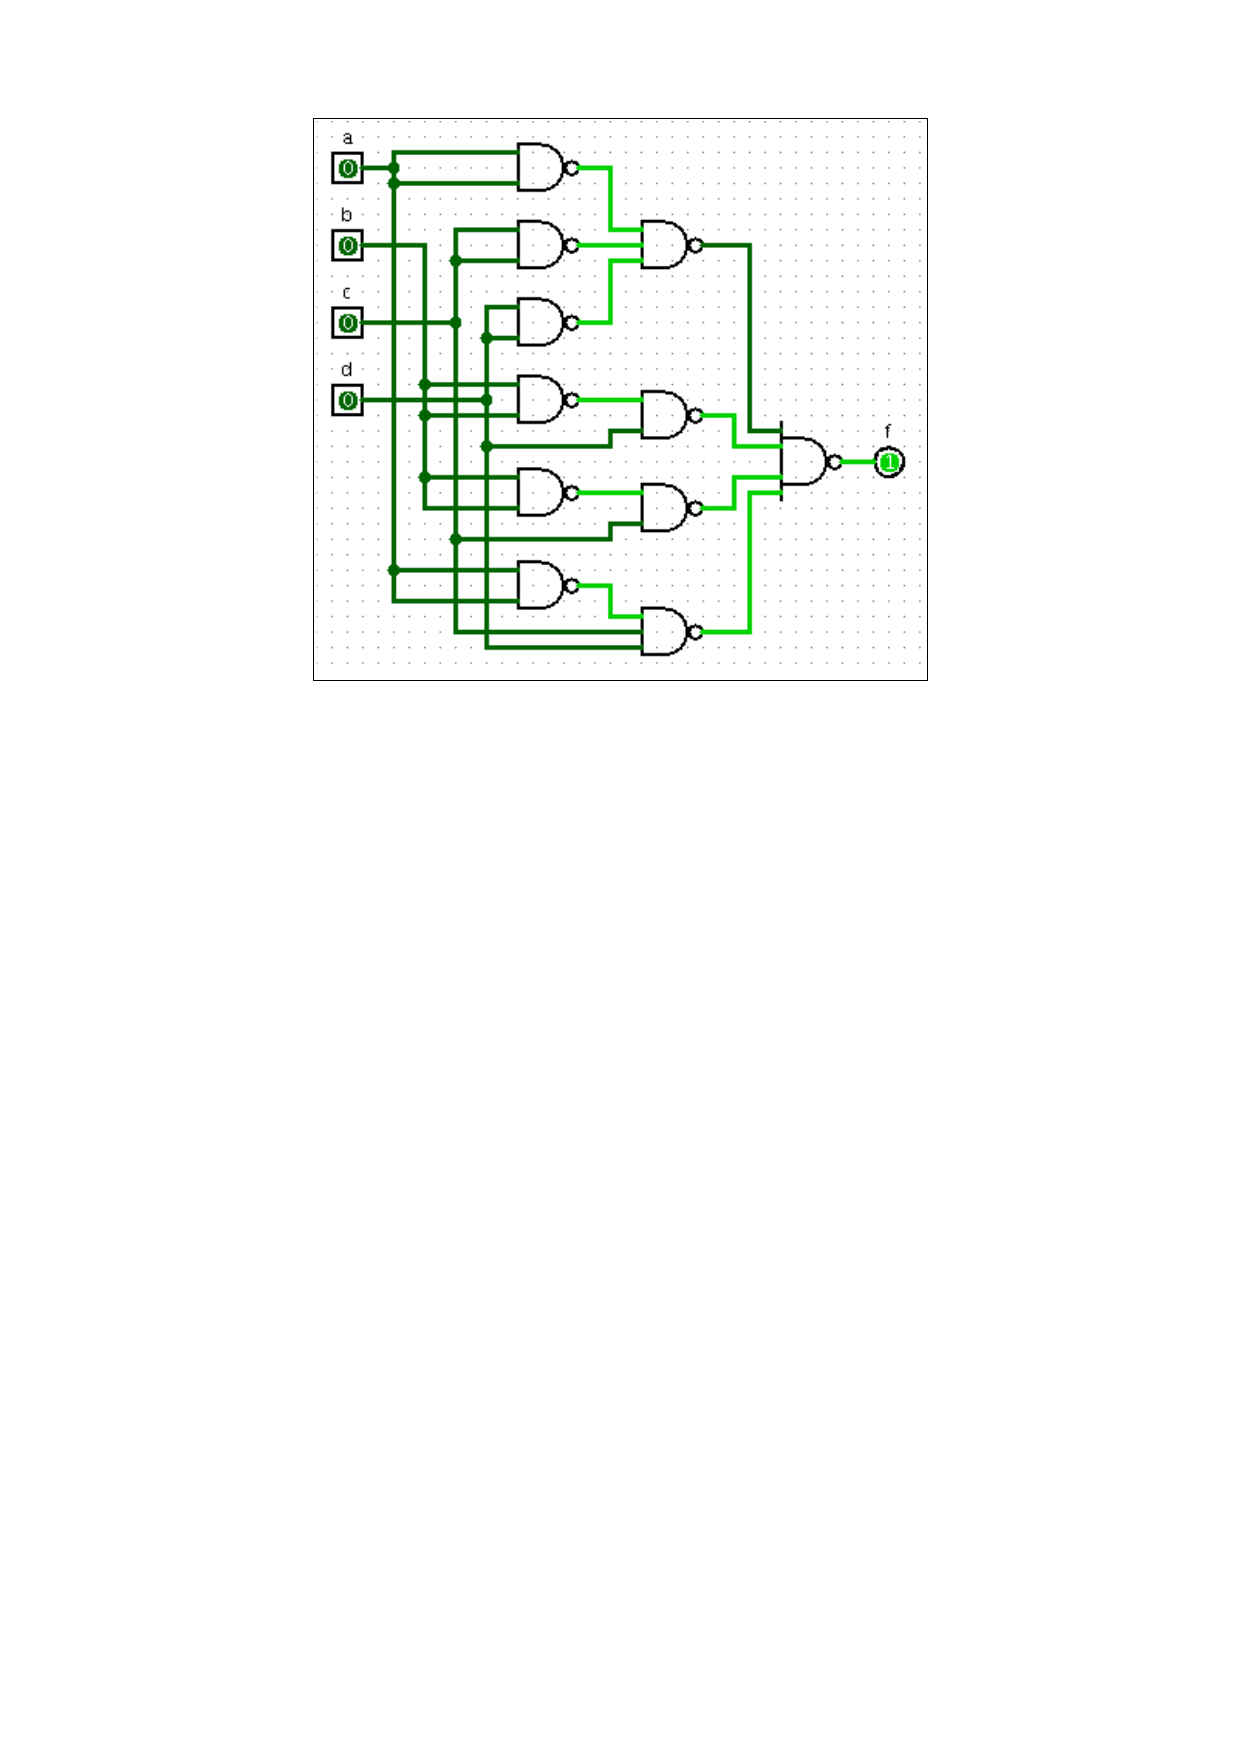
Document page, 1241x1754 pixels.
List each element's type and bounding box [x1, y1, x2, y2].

picture [316, 121, 924, 678]
